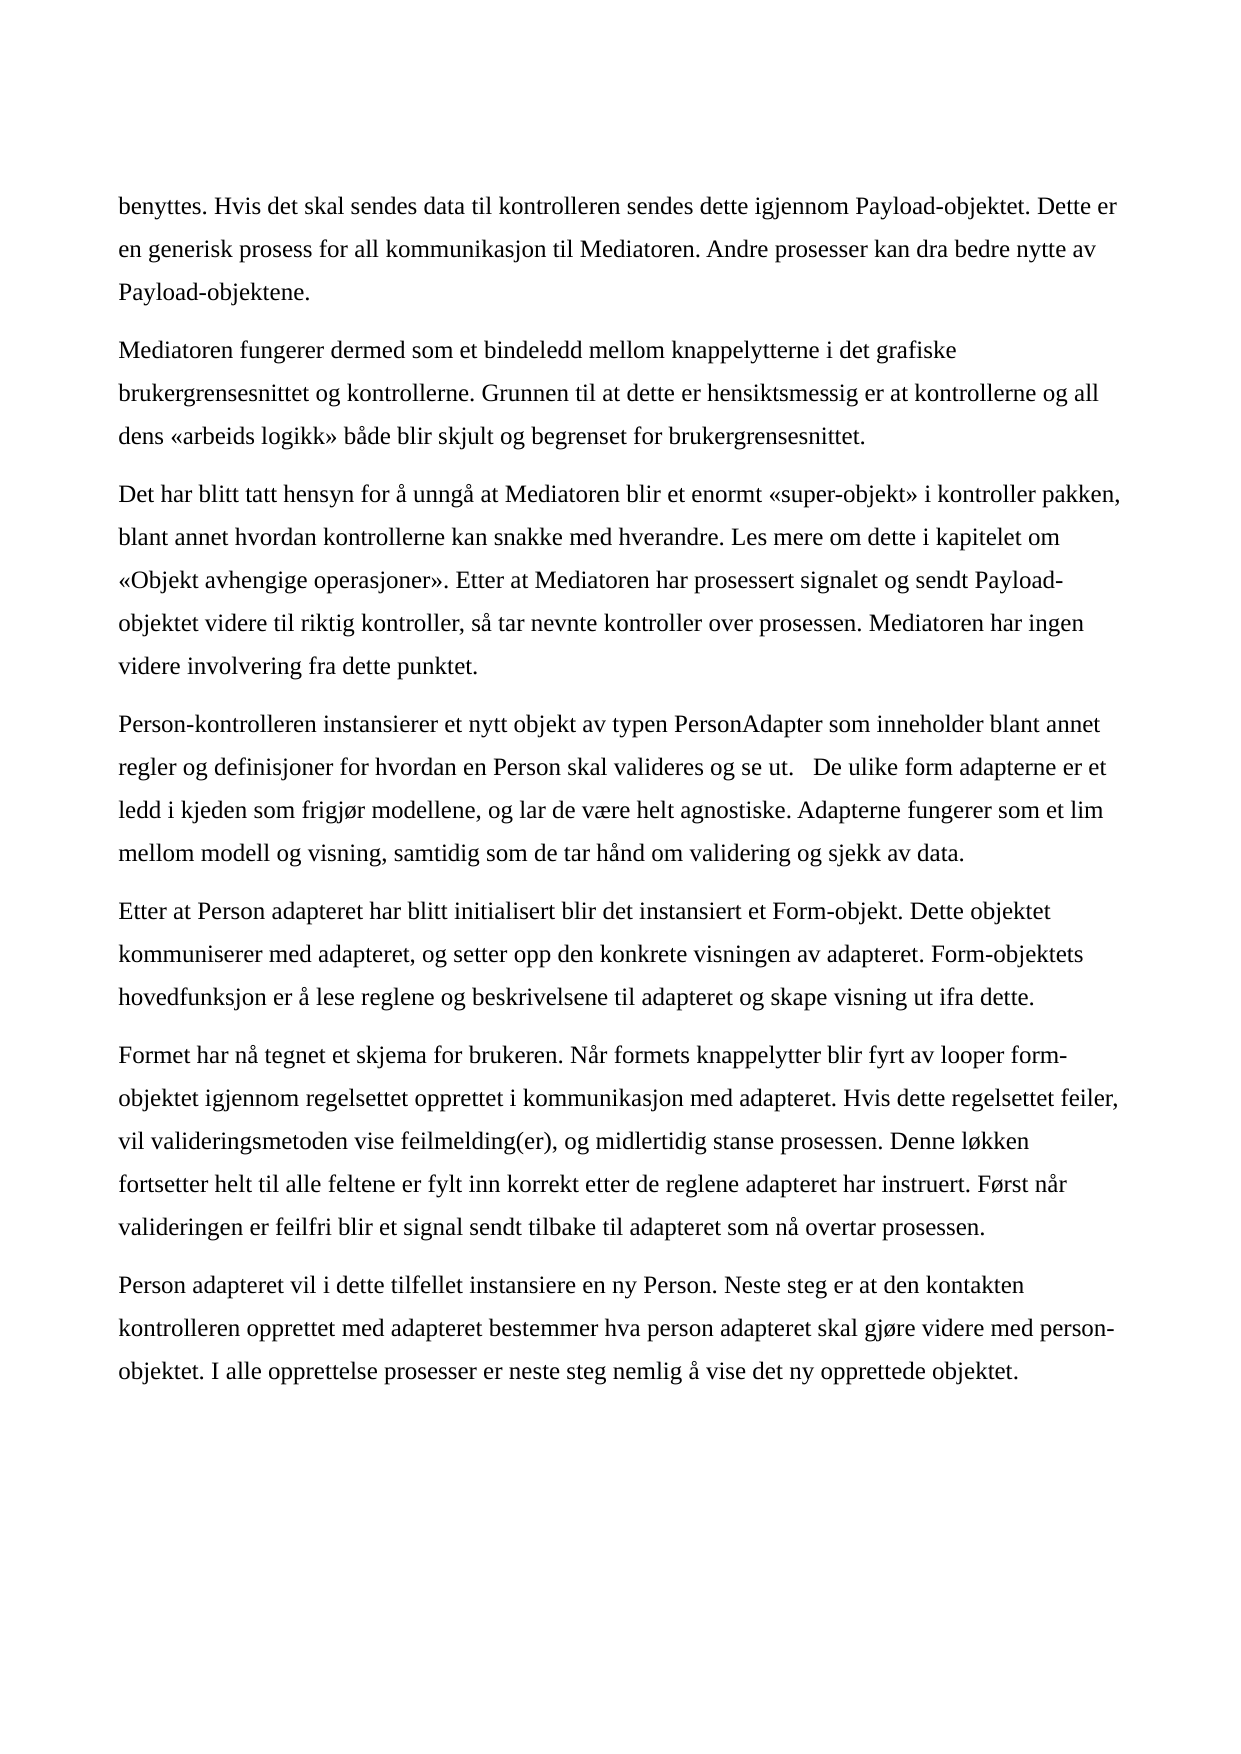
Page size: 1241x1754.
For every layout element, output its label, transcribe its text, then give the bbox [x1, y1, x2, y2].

text Det har blitt tatt hensyn for å unngå at Mediatoren blir et enormt «super-objekt» i kontroller pakken, blant annet hvordan kontrollerne kan snakke med hverandre. Les mere om dette i kapitelet om «Objekt avhengige operasjoner». Etter at Mediatoren har prosessert signalet og sendt Payload-objektet videre til riktig kontroller, så tar nevnte kontroller over prosessen. Mediatoren har ingen videre involvering fra dette punktet. [118, 479, 1122, 680]
text Mediatoren fungerer dermed som et bindeledd mellom knappelytterne i det grafiske brukergrensesnittet og kontrollerne. Grunnen til at dette er hensiktsmessig er at kontrollerne og all dens «arbeids logikk» både blir skjult og begrenset for brukergrensesnittet. [118, 335, 1122, 450]
text Person-kontrolleren instansierer et nytt objekt av typen PersonAdapter som inneholder blant annet regler og definisjoner for hvordan en Person skal valideres og se ut. De ulike form adapterne er et ledd i kjeden som frigjør modellene, og lar de være helt agnostiske. Adapterne fungerer som et lim mellom modell og visning, samtidig som de tar hånd om validering og sjekk av data. [118, 709, 1122, 867]
text Etter at Person adapteret har blitt initialisert blir det instansiert et Form-objekt. Dette objektet kommuniserer med adapteret, og setter opp den konkrete visningen av adapteret. Form-objektets hovedfunksjon er å lese reglene og beskrivelsene til adapteret og skape visning ut ifra dette. [118, 896, 1122, 1011]
text Formet har nå tegnet et skjema for brukeren. Når formets knappelytter blir fyrt av looper form-objektet igjennom regelsettet opprettet i kommunikasjon med adapteret. Hvis dette regelsettet feiler, vil valideringsmetoden vise feilmelding(er), og midlertidig stanse prosessen. Denne løkken fortsetter helt til alle feltene er fylt inn korrekt etter de reglene adapteret har instruert. Først når valideringen er feilfri blir et signal sendt tilbake til adapteret som nå overtar prosessen. [118, 1040, 1122, 1241]
text benyttes. Hvis det skal sendes data til kontrolleren sendes dette igjennom Payload-objektet. Dette er en generisk prosess for all kommunikasjon til Mediatoren. Andre prosesser kan dra bedre nytte av Payload-objektene. [118, 191, 1122, 306]
text Person adapteret vil i dette tilfellet instansiere en ny Person. Neste steg er at den kontakten kontrolleren opprettet med adapteret bestemmer hva person adapteret skal gjøre videre med person-objektet. I alle opprettelse prosesser er neste steg nemlig å vise det ny opprettede objektet. [118, 1270, 1122, 1385]
